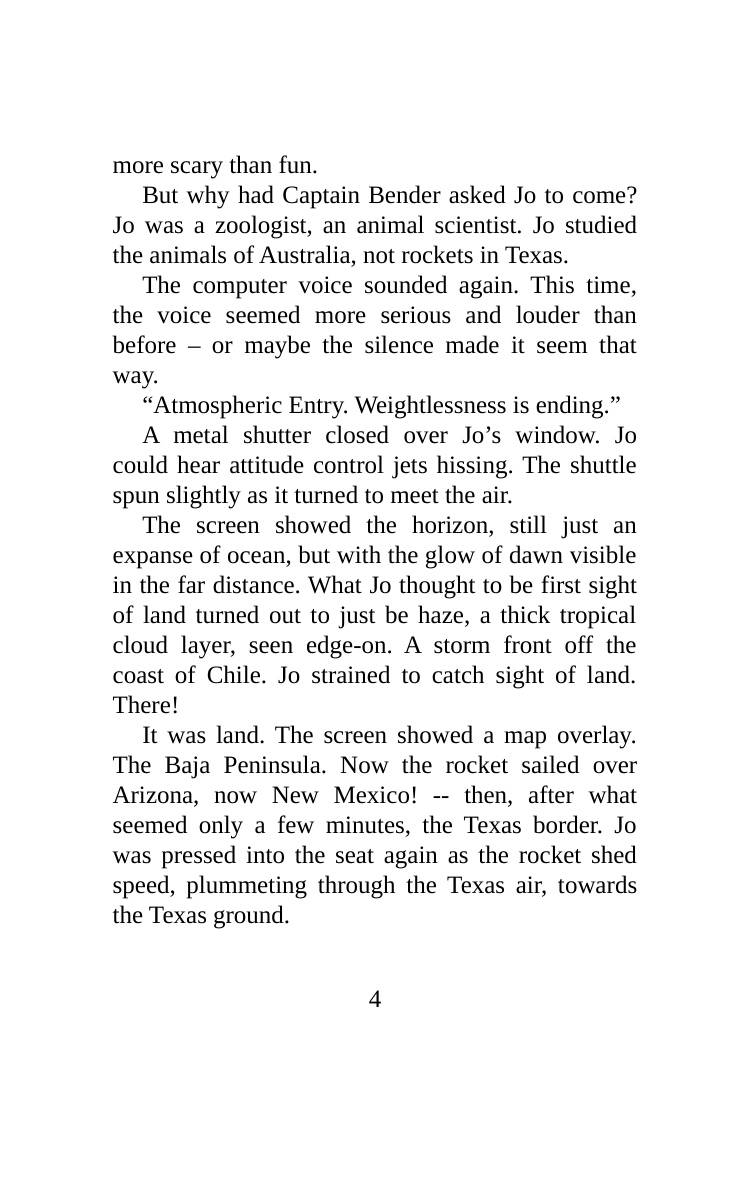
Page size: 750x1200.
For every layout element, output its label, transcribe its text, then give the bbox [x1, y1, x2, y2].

text “Atmospheric Entry. Weightlessness is ending.” [112, 390, 637, 420]
text It was land. The screen showed a map overlay. The Baja Peninsula. Now the rocket sailed over Arizona, now New Mexico! -- then, after what seemed only a few minutes, the Texas border. Jo was pressed into the seat again as the rocket shed speed, plummeting through the Texas air, towards the Texas ground. [112, 720, 637, 930]
text But why had Captain Bender asked Jo to come? Jo was a zoologist, an animal scientist. Jo studied the animals of Australia, not rockets in Texas. [112, 180, 637, 270]
text more scary than fun. [112, 150, 637, 180]
text A metal shutter closed over Jo’s window. Jo could hear attitude control jets hissing. The shuttle spun slightly as it turned to meet the air. [112, 420, 637, 510]
text The computer voice sounded again. This time, the voice seemed more serious and louder than before – or maybe the silence made it seem that way. [112, 270, 637, 390]
text The screen showed the horizon, still just an expanse of ocean, but with the glow of dawn visible in the far distance. What Jo thought to be first sight of land turned out to just be haze, a thick tropical cloud layer, seen edge-on. A storm front off the coast of Chile. Jo strained to catch sight of land. There! [112, 510, 637, 720]
